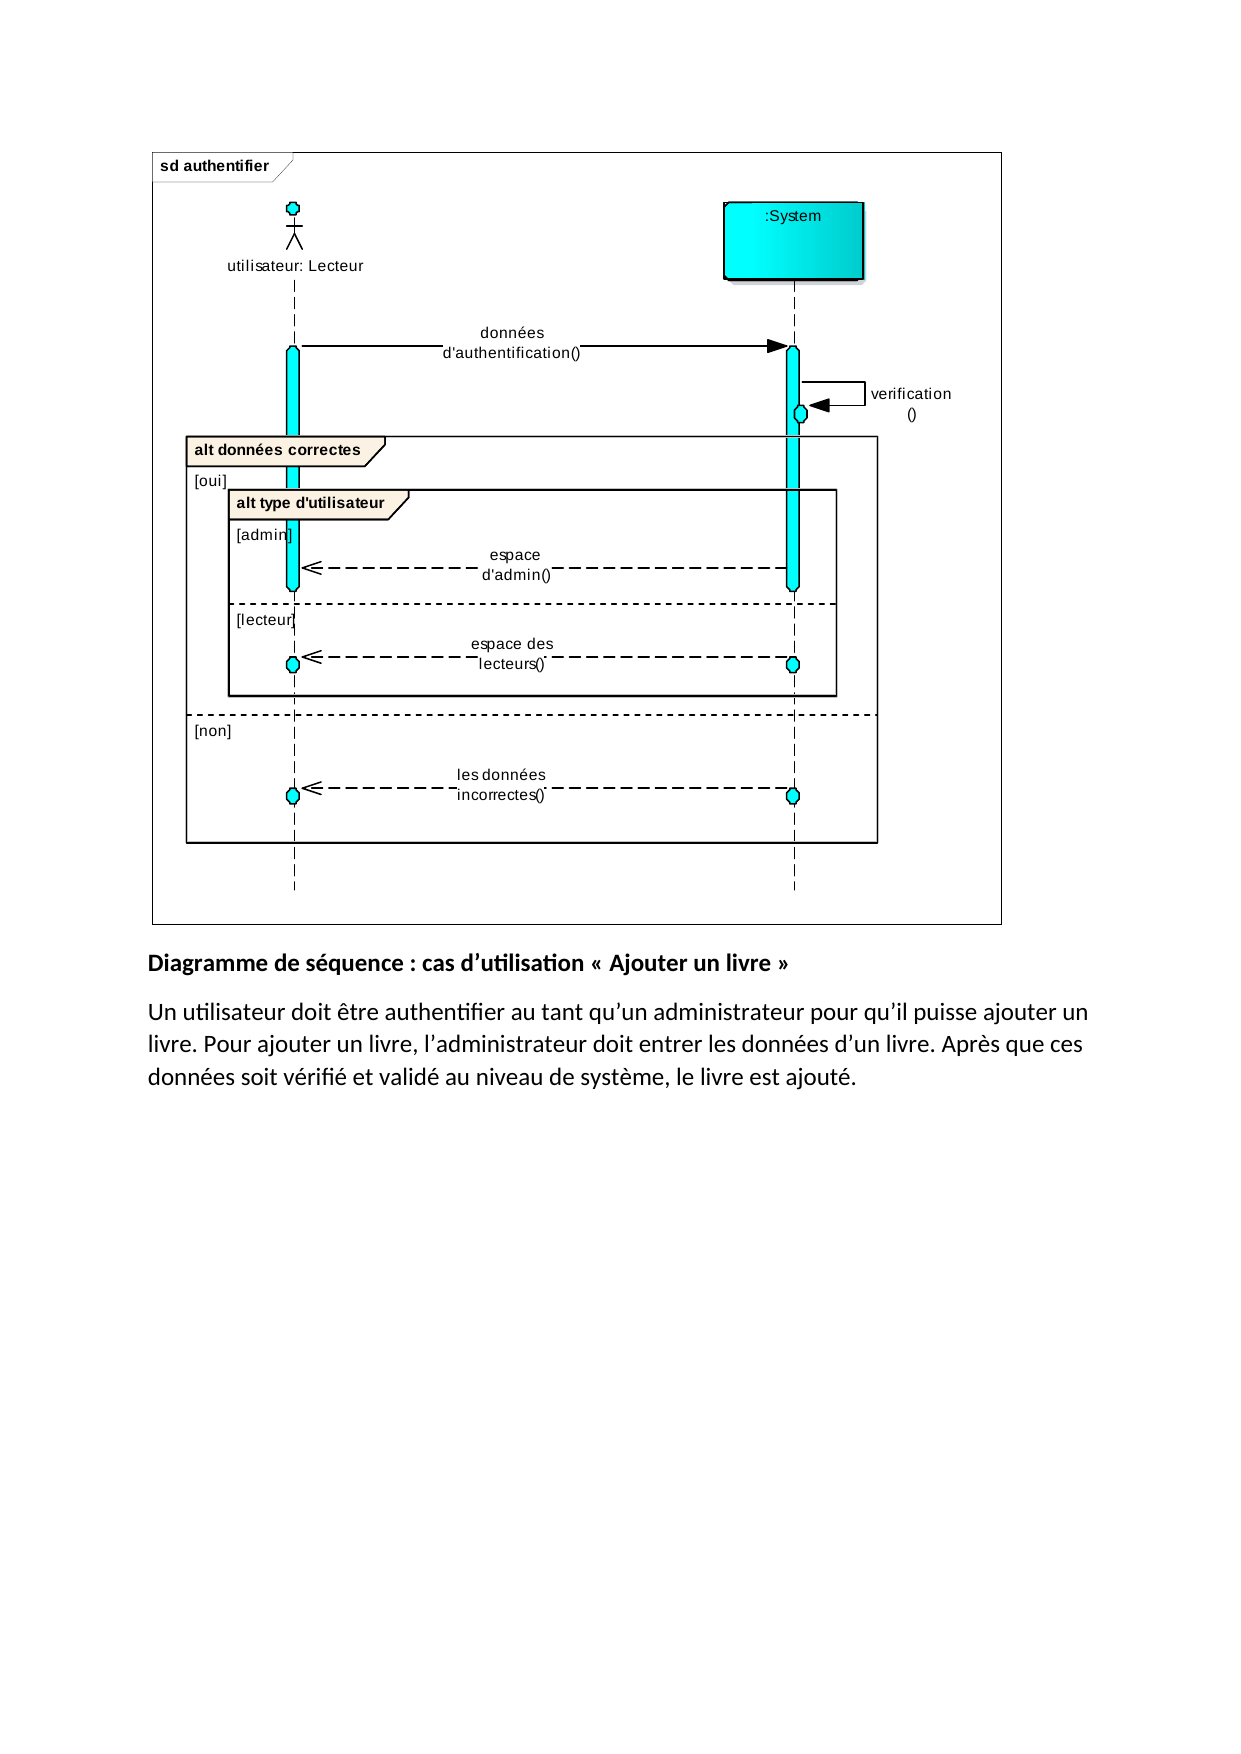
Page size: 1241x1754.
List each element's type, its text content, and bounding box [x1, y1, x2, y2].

text Un utilisateur doit être authentifier au tant qu’un administrateur pour qu’il puisse ajouter un livre. Pour ajouter un livre, l’administrateur doit entrer les données d’un livre. Après que ces données soit vérifié et validé au niveau de système, le livre est ajouté. [148, 996, 1093, 1091]
text Diagramme de séquence : cas d’utilisation « Ajouter un livre » [148, 947, 1093, 978]
